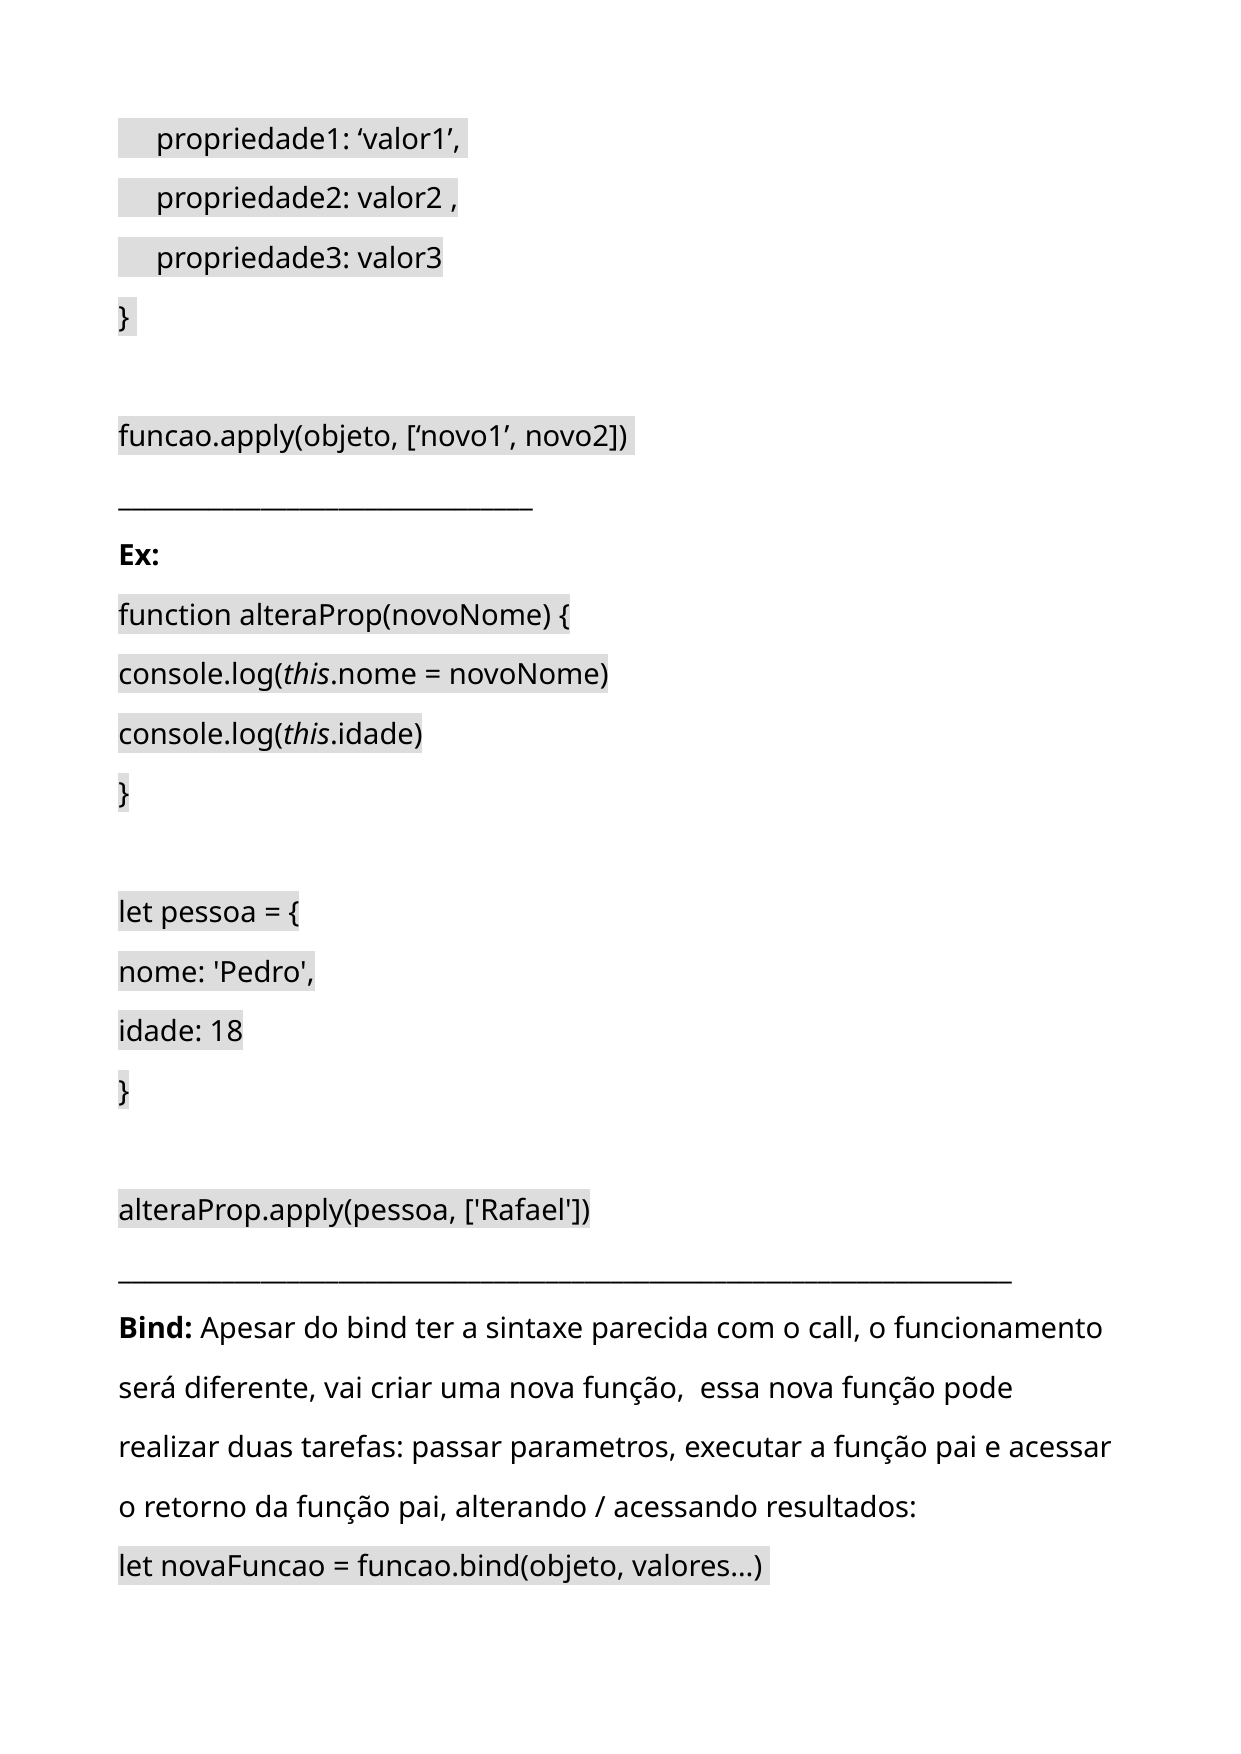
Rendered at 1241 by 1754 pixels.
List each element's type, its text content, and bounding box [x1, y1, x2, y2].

text ________________________________ [118, 475, 1122, 515]
text Ex: [118, 534, 1122, 574]
text function alteraProp(novoNome) { [118, 594, 1122, 634]
text } [118, 297, 1122, 336]
text alteraProp.apply(pessoa, ['Rafael']) [118, 1189, 1122, 1228]
text let novaFuncao = funcao.bind(objeto, valores…) [118, 1546, 1122, 1585]
text console.log(this.idade) [118, 713, 1122, 753]
text funcao.apply(objeto, [‘novo1’, novo2]) [118, 416, 1122, 455]
text console.log(this.nome = novoNome) [118, 653, 1122, 693]
text } [118, 1070, 1122, 1109]
text nome: 'Pedro', [118, 951, 1122, 991]
text let pessoa = { [118, 891, 1122, 931]
text propriedade1: ‘valor1’, [118, 118, 1122, 158]
text } [118, 772, 1122, 812]
text propriedade2: valor2 , [118, 178, 1122, 217]
text propriedade3: valor3 [118, 237, 1122, 277]
text Bind: Apesar do bind ter a sintaxe parecida com o call, o funcionamento será diferente, vai criar uma nova função, essa nova função pode realizar duas tarefas: passar parametros, executar a função pai e acessar o retorno da função pai, alterando / acessando resultados: [118, 1308, 1122, 1526]
text _____________________________________________________________________ [118, 1248, 1122, 1288]
text idade: 18 [118, 1010, 1122, 1050]
